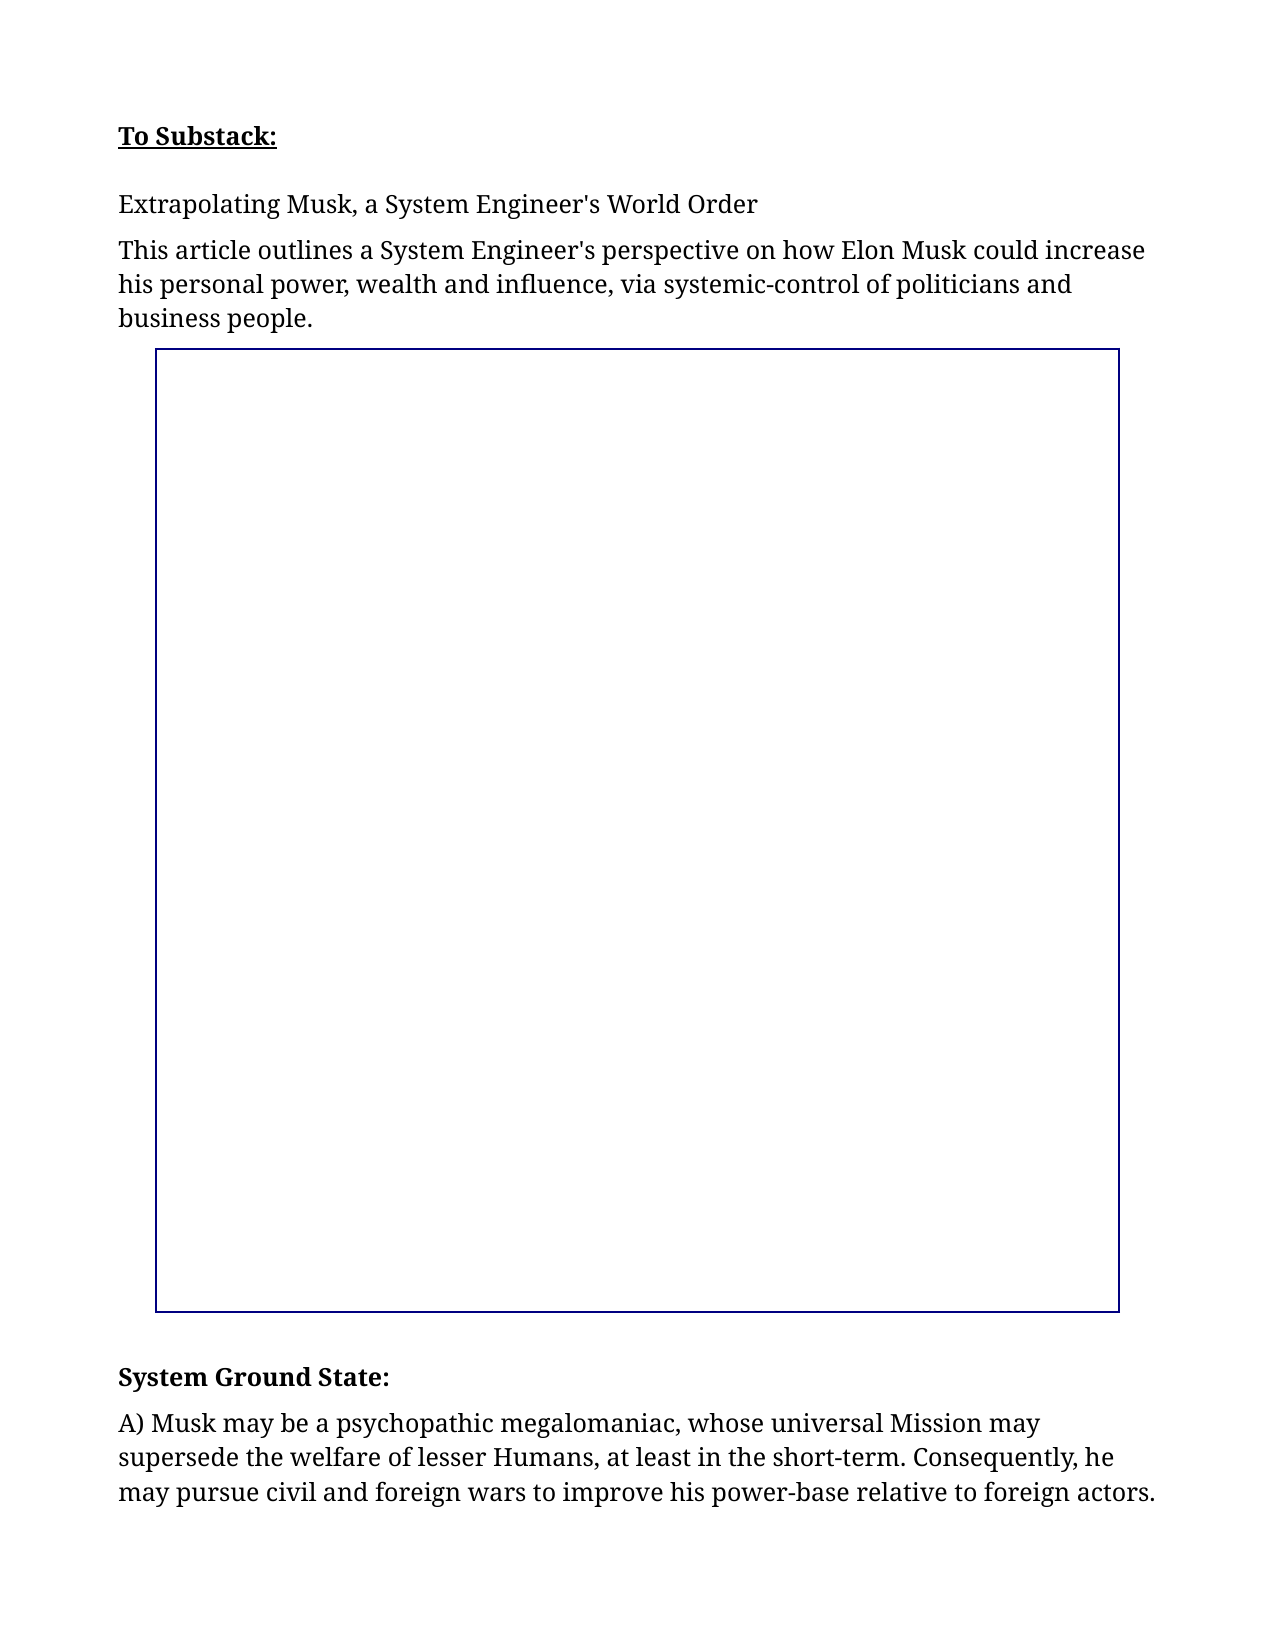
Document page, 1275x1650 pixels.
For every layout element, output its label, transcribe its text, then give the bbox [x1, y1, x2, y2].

text A) Musk may be a psychopathic megalomaniac, whose universal Mission may supersede the welfare of lesser Humans, at least in the short-term. Consequently, he may pursue civil and foreign wars to improve his power-base relative to foreign actors. [118, 1406, 1157, 1508]
text To Substack: [118, 118, 1157, 152]
text This article outlines a System Engineer's perspective on how Elon Musk could increase his personal power, wealth and influence, via systemic-control of politicians and business people. [118, 233, 1157, 335]
text System Ground State: [118, 1359, 1157, 1393]
text Extrapolating Musk, a System Engineer's World Order [118, 186, 1157, 220]
